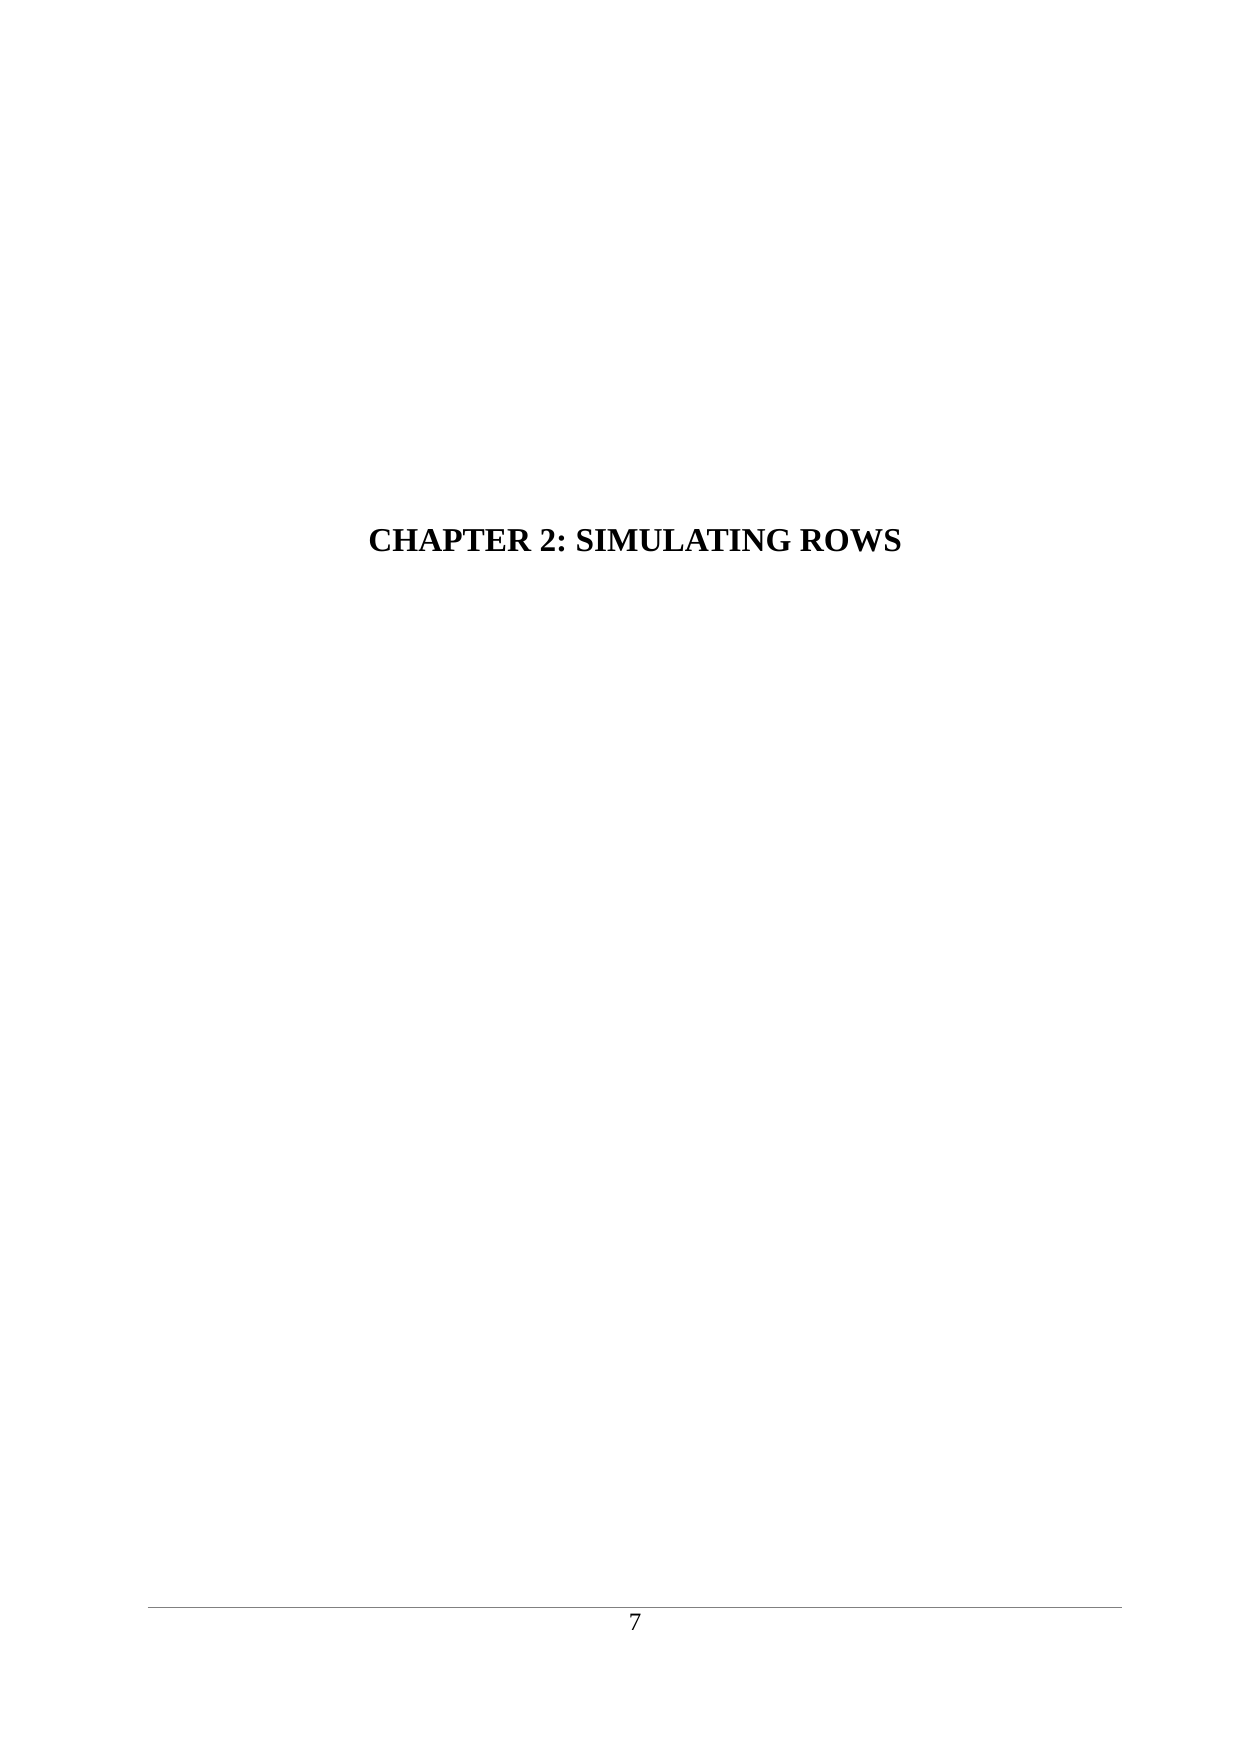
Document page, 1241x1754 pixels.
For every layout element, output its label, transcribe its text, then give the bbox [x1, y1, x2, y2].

text CHAPTER 2: SIMULATING ROWS [148, 521, 1122, 559]
